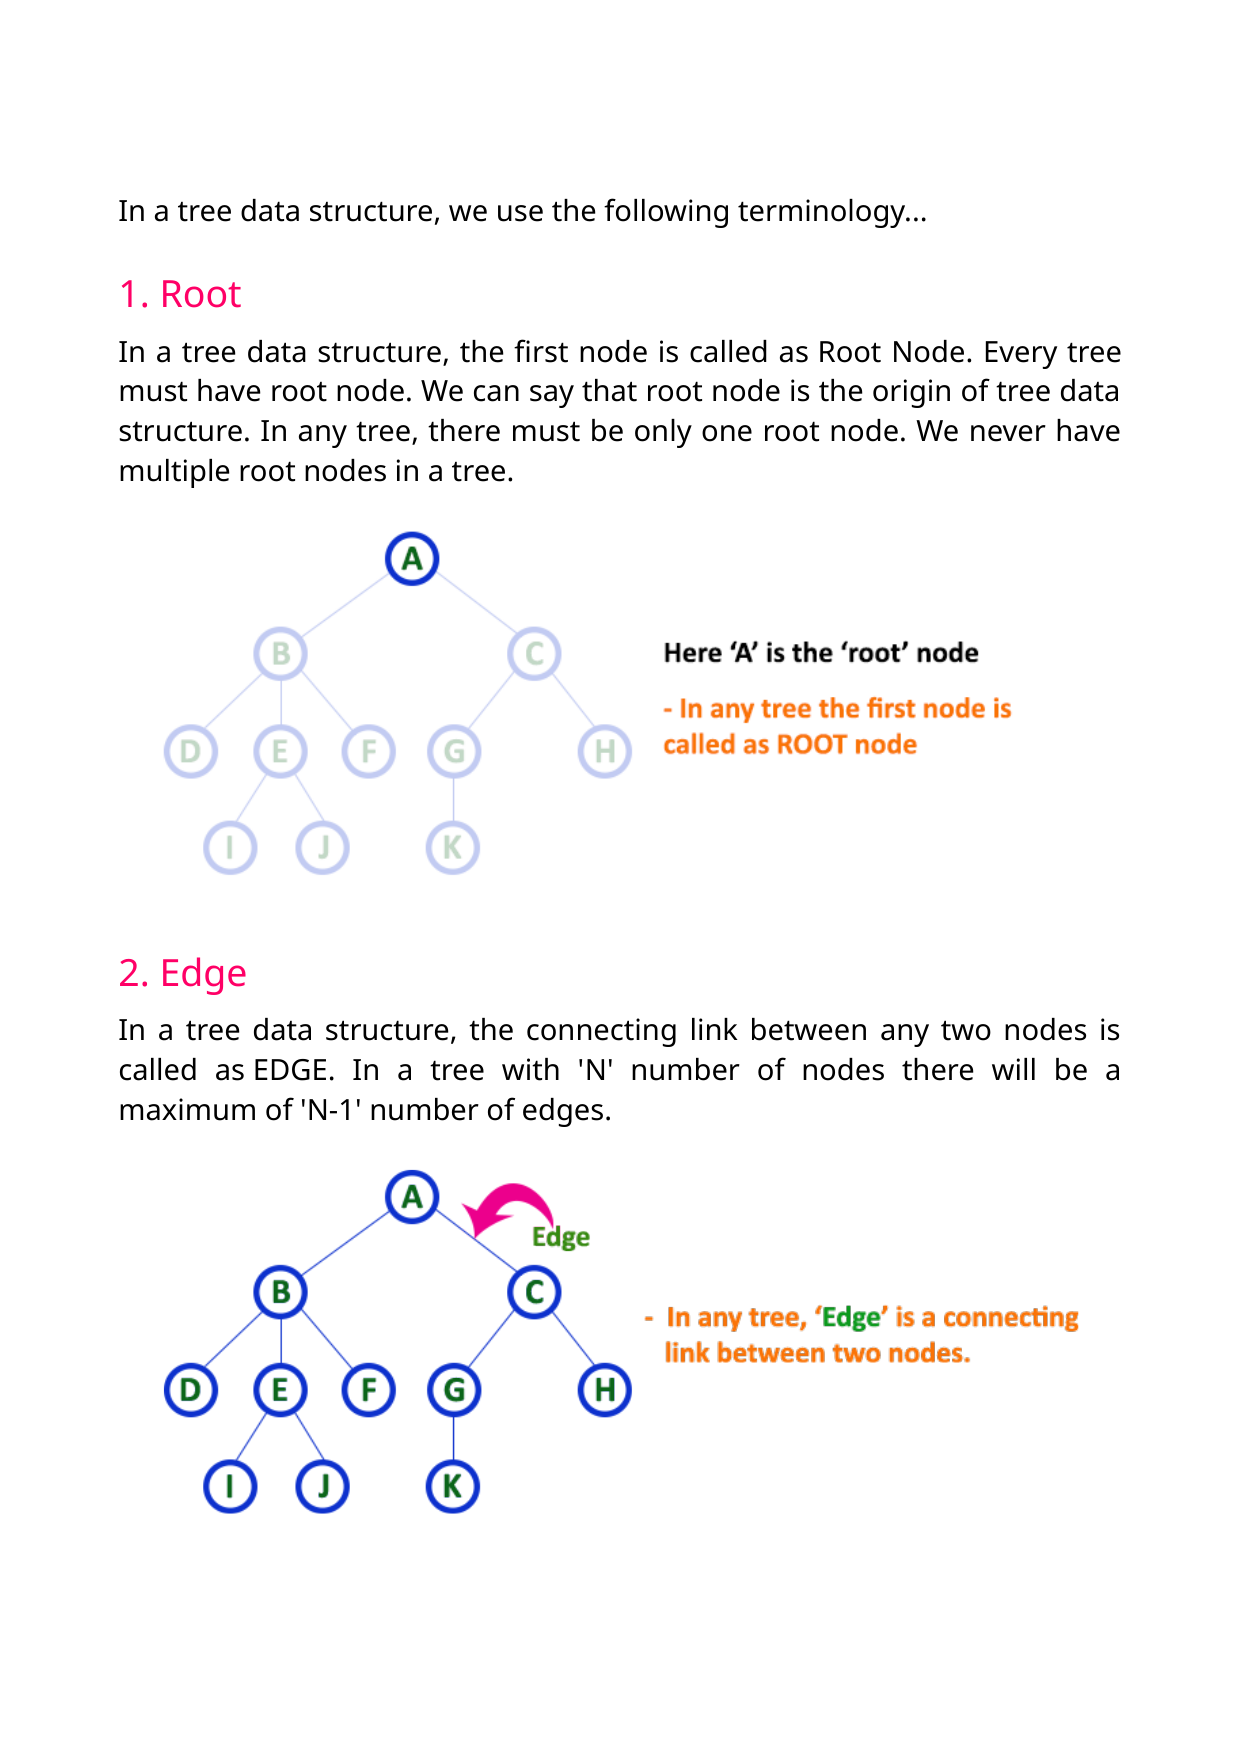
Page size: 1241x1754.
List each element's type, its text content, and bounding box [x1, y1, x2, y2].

subtitle 2. Edge [118, 946, 1122, 997]
subtitle Terminology [118, 118, 1122, 178]
picture [146, 502, 1095, 909]
text In a tree data structure, the first node is called as Root Node. Every tree must have root node. We can say that root node is the origin of tree data structure. In any tree, there must be only one root node. We never have multiple root nodes in a tree. [118, 331, 1122, 490]
picture [146, 1141, 1095, 1548]
text In a tree data structure, we use the following terminology... [118, 190, 1122, 230]
subtitle 1. Root [118, 267, 1122, 318]
text In a tree data structure, the connecting link between any two nodes is called as EDGE. In a tree with 'N' number of nodes there will be a maximum of 'N-1' number of edges. [118, 1009, 1122, 1128]
